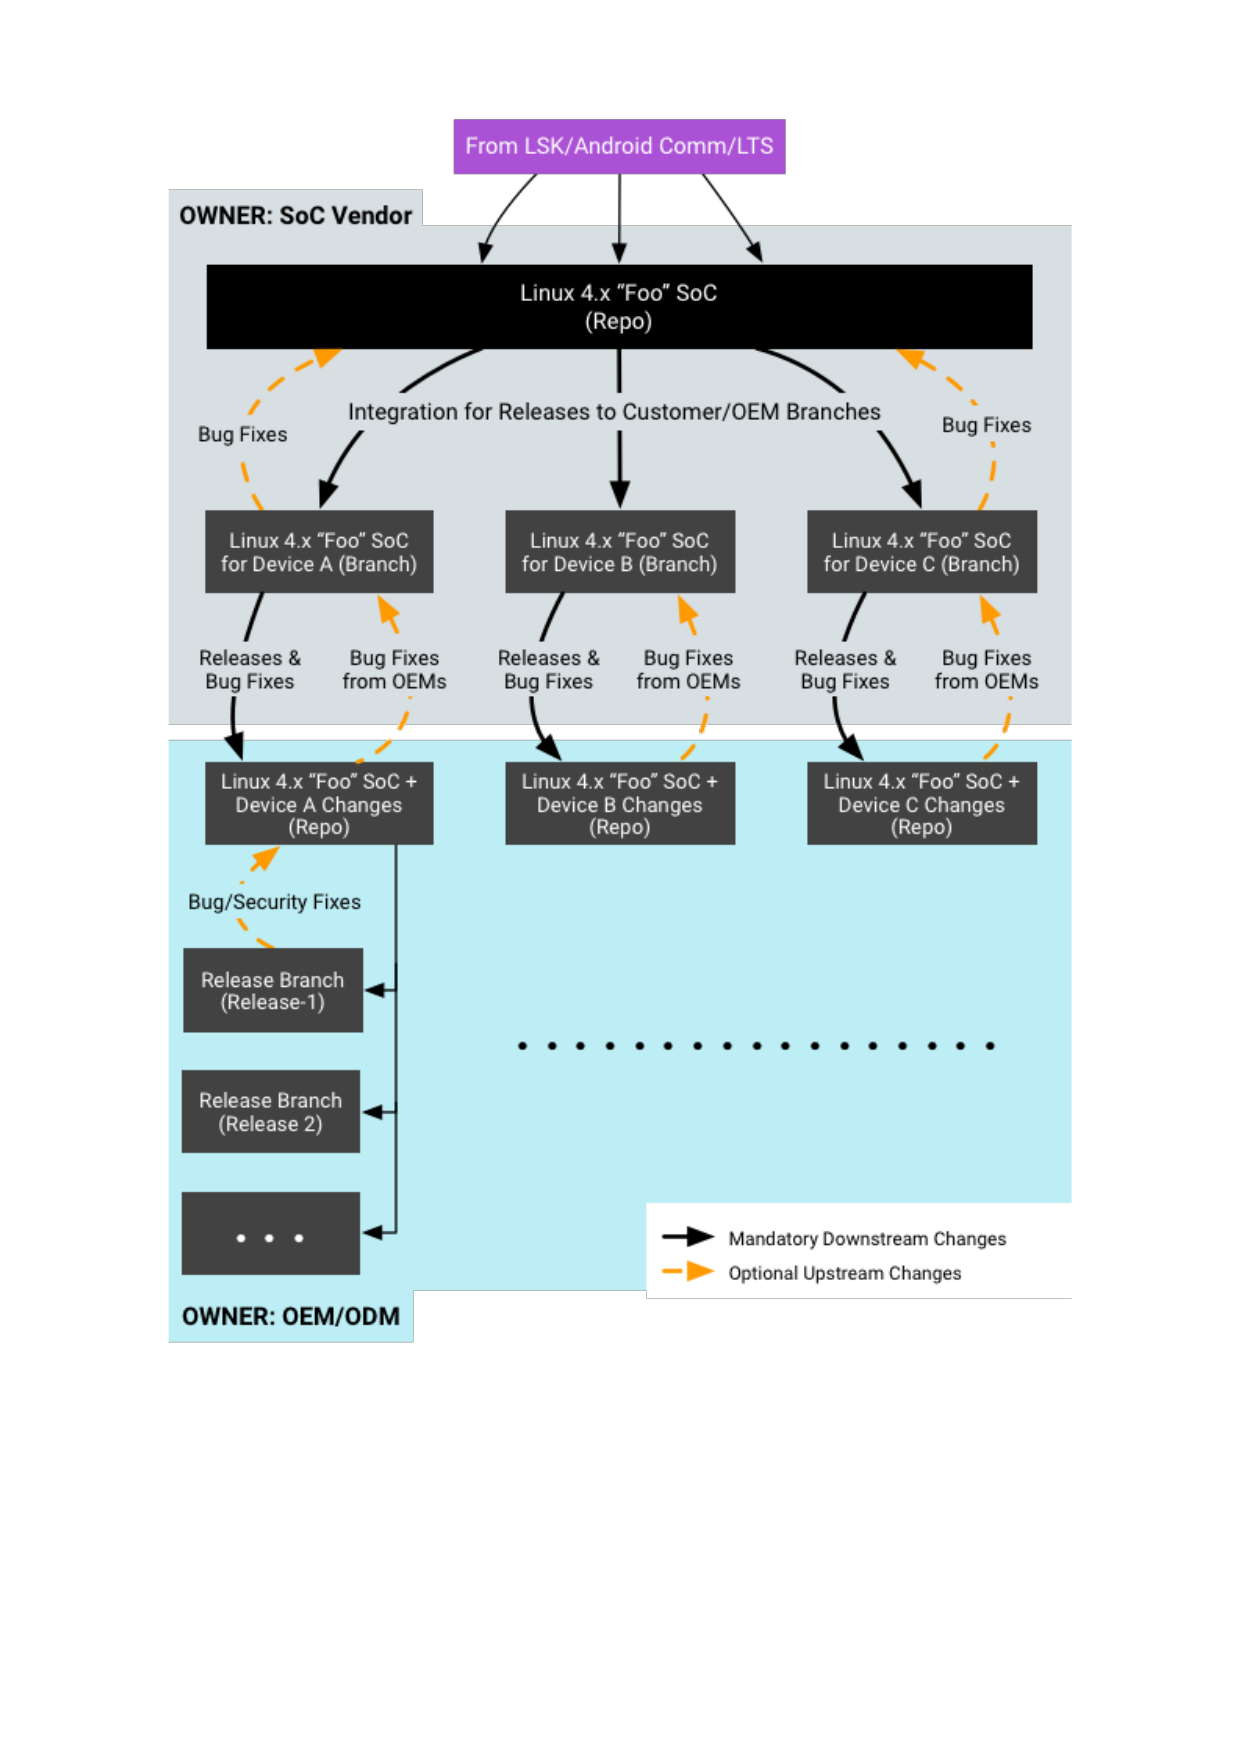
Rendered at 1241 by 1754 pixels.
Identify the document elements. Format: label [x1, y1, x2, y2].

picture [168, 118, 1072, 1344]
